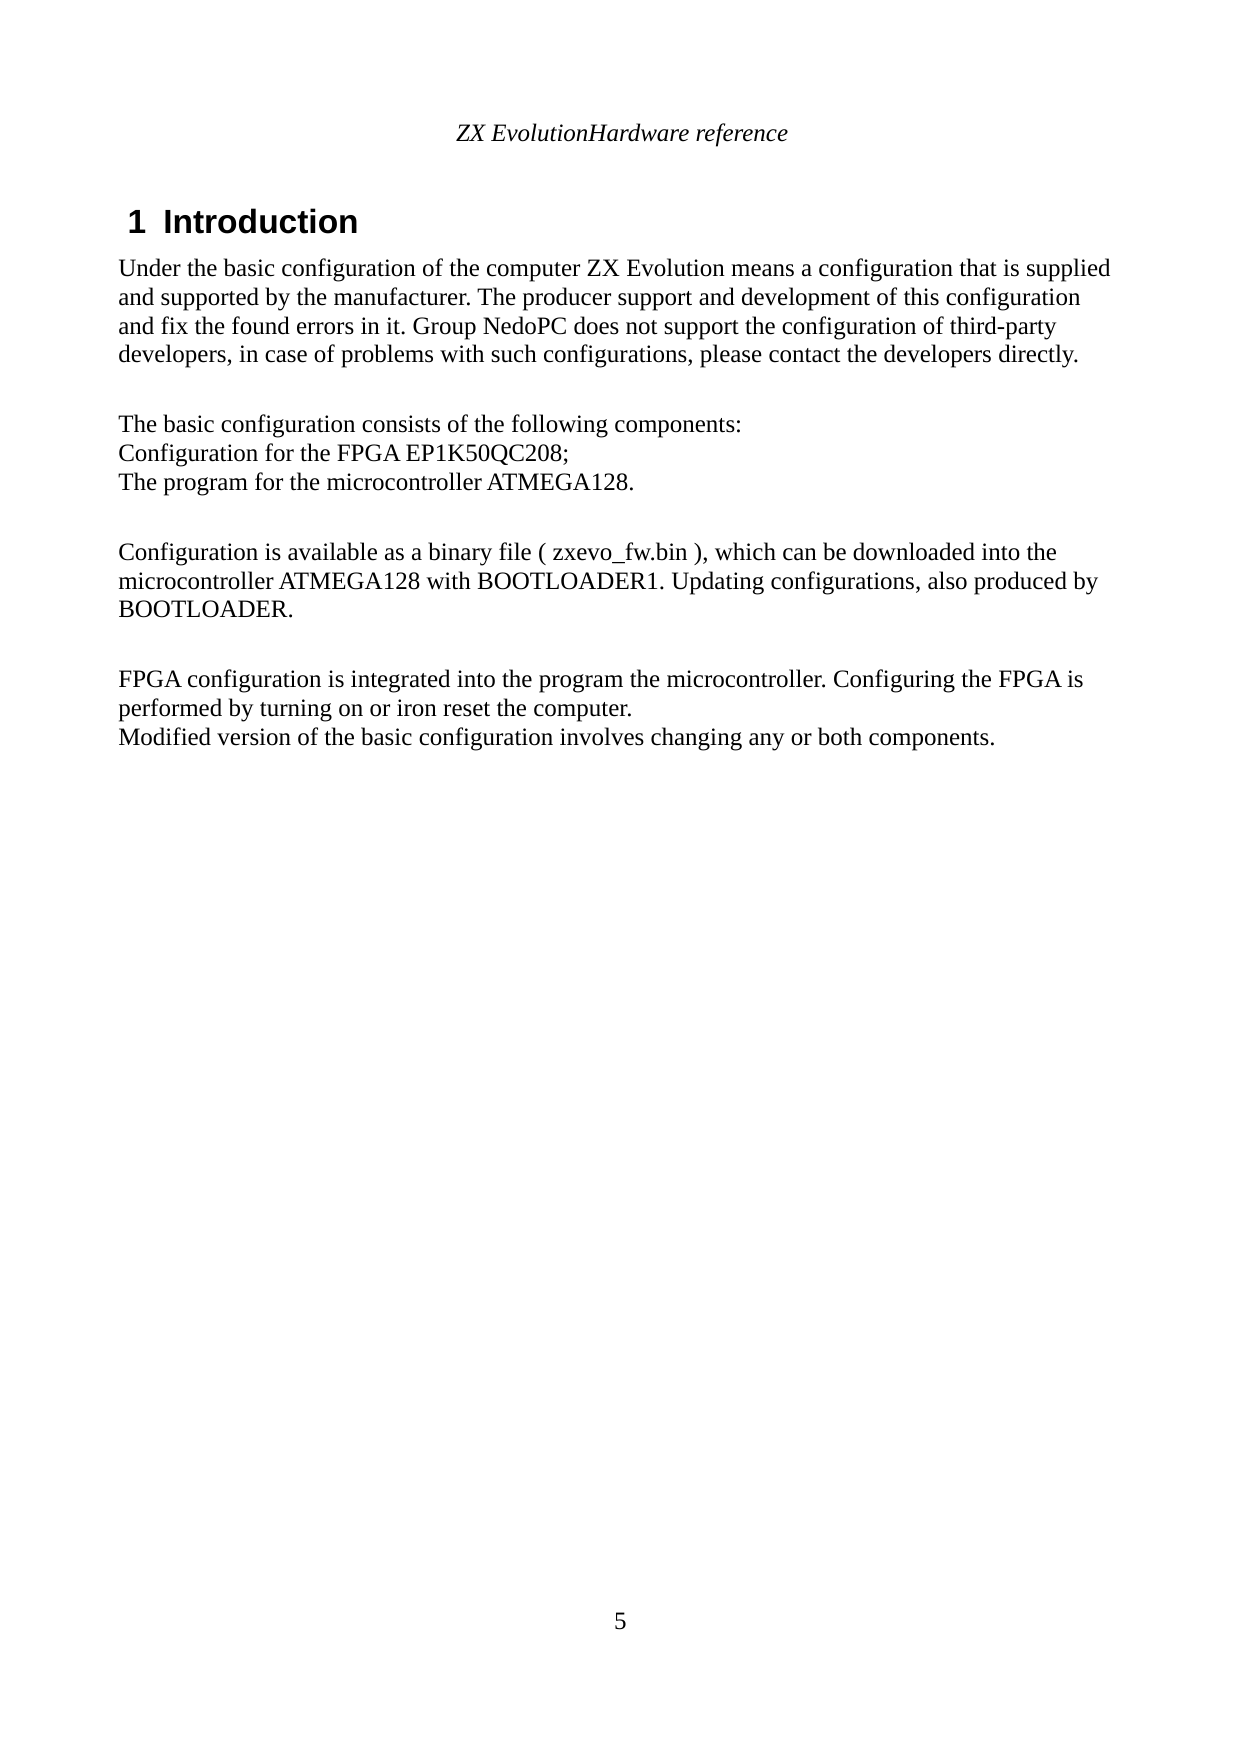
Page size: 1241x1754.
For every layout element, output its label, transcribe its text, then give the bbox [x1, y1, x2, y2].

text The basic configuration consists of the following components: Configuration for the FPGA EP1K50QC208; The program for the microcontroller ATMEGA128. [118, 409, 1122, 496]
text Under the basic configuration of the computer ZX Evolution means a configuration that is supplied and supported by the manufacturer. The producer support and development of this configuration and fix the found errors in it. Group NedoPC does not support the configuration of third-party developers, in case of problems with such configurations, please contact the developers directly. [118, 253, 1122, 368]
text Configuration is available as a binary file ( zxevo_fw.bin ), which can be downloaded into the microcontroller ATMEGA128 with BOOTLOADER1. Updating configurations, also produced by BOOTLOADER. [118, 537, 1122, 623]
text FPGA configuration is integrated into the program the microcontroller. Configuring the FPGA is performed by turning on or iron reset the computer. Modified version of the basic configuration involves changing any or both components. [118, 664, 1122, 751]
subtitle Introduction [118, 202, 1122, 241]
